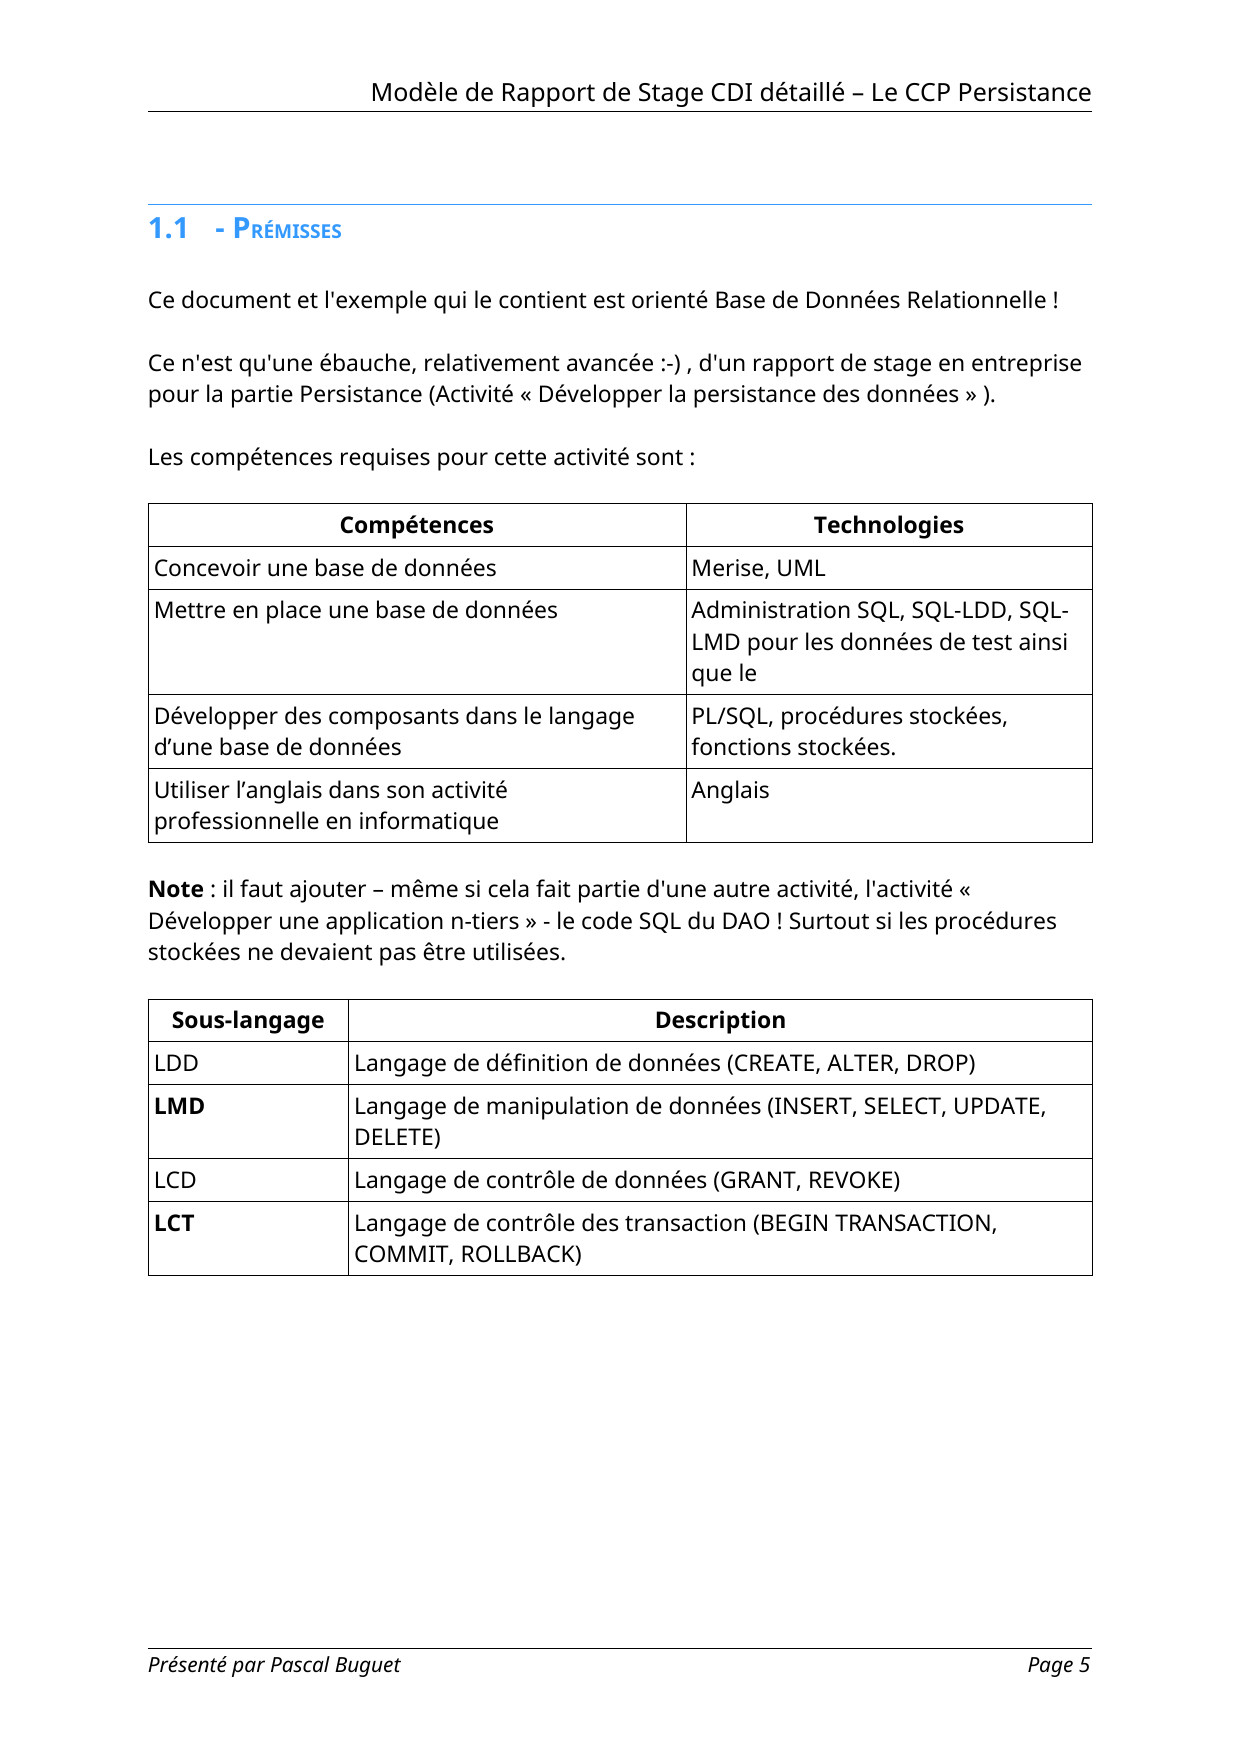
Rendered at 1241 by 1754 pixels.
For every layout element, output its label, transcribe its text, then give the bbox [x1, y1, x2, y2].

table_header Technologies [687, 504, 1092, 546]
table_cell LCD [149, 1159, 348, 1201]
table_cell Concevoir une base de données [149, 547, 686, 589]
subtitle - Prémisses [148, 205, 1092, 247]
table_cell LMD [149, 1085, 348, 1158]
text Note : il faut ajouter – même si cela fait partie d'une autre activité, l'activité « Développer une application n-tiers » - le code SQL du DAO ! Surtout si les procédures stockées ne devaient pas être utilisées. [148, 873, 1092, 967]
table_cell Langage de contrôle des transaction (BEGIN TRANSACTION, COMMIT, ROLLBACK) [349, 1202, 1092, 1275]
table_cell Merise, UML [687, 547, 1092, 589]
table_cell Mettre en place une base de données [149, 590, 686, 694]
table_cell LDD [149, 1042, 348, 1084]
table_header Sous-langage [149, 1000, 348, 1041]
text Ce document et l'exemple qui le contient est orienté Base de Données Relationnelle ! [148, 284, 1092, 316]
table_cell Langage de contrôle de données (GRANT, REVOKE) [349, 1159, 1092, 1201]
table_cell Anglais [687, 769, 1092, 842]
table_cell Langage de définition de données (CREATE, ALTER, DROP) [349, 1042, 1092, 1084]
table_cell PL/SQL, procédures stockées, fonctions stockées. [687, 695, 1092, 768]
text Les compétences requises pour cette activité sont : [148, 441, 1092, 472]
table_cell LCT [149, 1202, 348, 1275]
table_cell Développer des composants dans le langage d’une base de données [149, 695, 686, 768]
table_cell Utiliser l’anglais dans son activité professionnelle en informatique [149, 769, 686, 842]
table_cell Langage de manipulation de données (INSERT, SELECT, UPDATE, DELETE) [349, 1085, 1092, 1158]
table_header Description [349, 1000, 1092, 1041]
table_header Compétences [149, 504, 686, 546]
table_cell Administration SQL, SQL-LDD, SQL-LMD pour les données de test ainsi que le [687, 590, 1092, 694]
text Ce n'est qu'une ébauche, relativement avancée :-) , d'un rapport de stage en entreprise pour la partie Persistance (Activité « Développer la persistance des données » ). [148, 347, 1092, 409]
